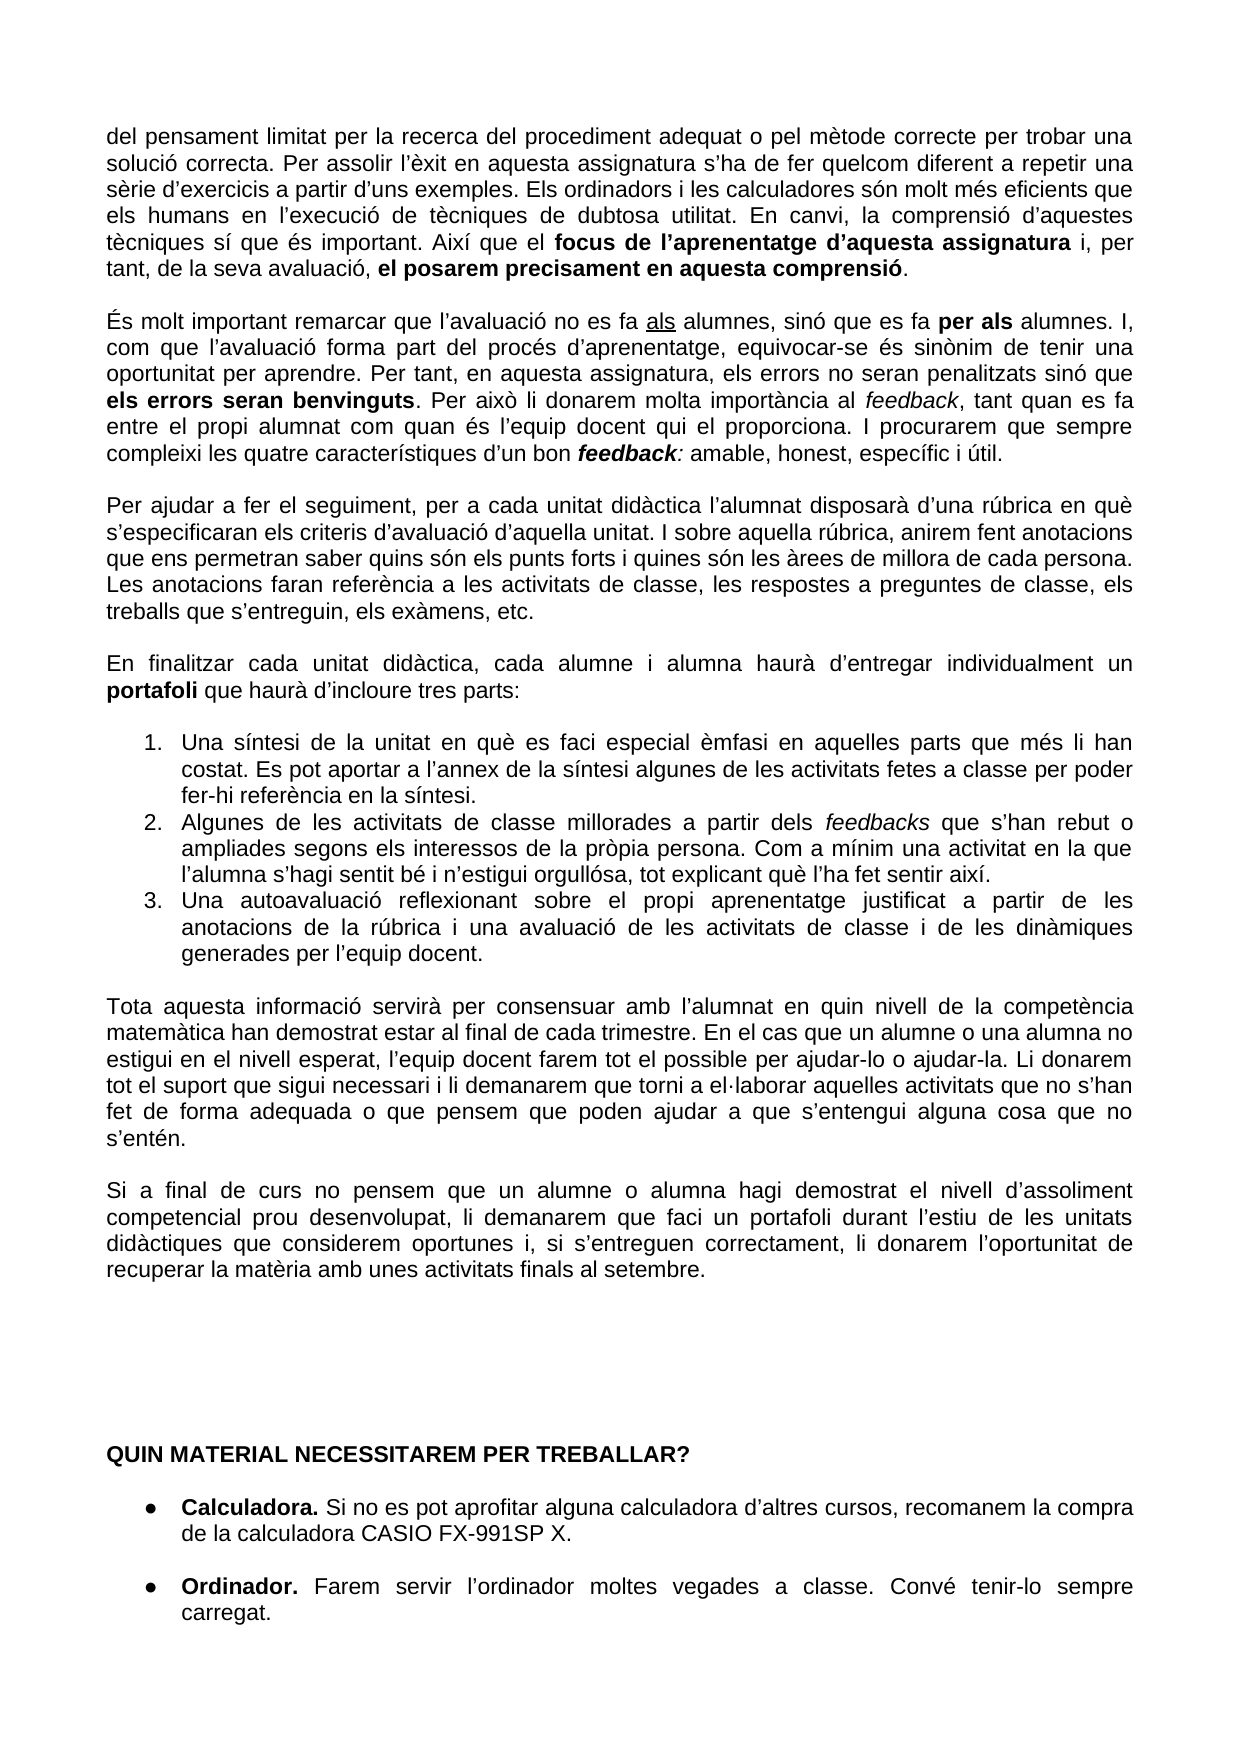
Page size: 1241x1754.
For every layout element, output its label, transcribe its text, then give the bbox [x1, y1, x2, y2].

text QUIN MATERIAL NECESSITAREM PER TREBALLAR? [106, 1441, 1134, 1467]
text Tota aquesta informació servirà per consensuar amb l’alumnat en quin nivell de la competència matemàtica han demostrat estar al final de cada trimestre. En el cas que un alumne o una alumna no estigui en el nivell esperat, l’equip docent farem tot el possible per ajudar-lo o ajudar-la. Li donarem tot el suport que sigui necessari i li demanarem que torni a el·laborar aquelles activitats que no s’han fet de forma adequada o que pensem que poden ajudar a que s’entengui alguna cosa que no s’entén. [106, 993, 1134, 1151]
text És molt important remarcar que l’avaluació no es fa als alumnes, sinó que es fa per als alumnes. I, com que l’avaluació forma part del procés d’aprenentatge, equivocar-se és sinònim de tenir una oportunitat per aprendre. Per tant, en aquesta assignatura, els errors no seran penalitzats sinó que els errors seran benvinguts. Per això li donarem molta importància al feedback, tant quan es fa entre el propi alumnat com quan és l’equip docent qui el proporciona. I procurarem que sempre compleixi les quatre característiques d’un bon feedback: amable, honest, específic i útil. [106, 308, 1134, 466]
text Si a final de curs no pensem que un alumne o alumna hagi demostrat el nivell d’assoliment competencial prou desenvolupat, li demanarem que faci un portafoli durant l’estiu de les unitats didàctiques que considerem oportunes i, si s’entreguen correctament, li donarem l’oportunitat de recuperar la matèria amb unes activitats finals al setembre. [106, 1177, 1134, 1283]
list Ordinador. Farem servir l’ordinador moltes vegades a classe. Convé tenir-lo sempre carregat. [144, 1573, 1134, 1625]
text En finalitzar cada unitat didàctica, cada alumne i alumna haurà d’entregar individualment un portafoli que haurà d’incloure tres parts: [106, 650, 1134, 703]
list Una autoavaluació reflexionant sobre el propi aprenentatge justificat a partir de les anotacions de la rúbrica i una avaluació de les activitats de classe i de les dinàmiques generades per l’equip docent. [144, 887, 1134, 967]
list Algunes de les activitats de classe millorades a partir dels feedbacks que s’han rebut o ampliades segons els interessos de la pròpia persona. Com a mínim una activitat en la que l’alumna s’hagi sentit bé i n’estigui orgullósa, tot explicant què l’ha fet sentir així. [144, 808, 1134, 887]
list Calculadora. Si no es pot aprofitar alguna calculadora d’altres cursos, recomanem la compra de la calculadora CASIO FX-991SP X. [144, 1494, 1134, 1546]
text Per ajudar a fer el seguiment, per a cada unitat didàctica l’alumnat disposarà d’una rúbrica en què s’especificaran els criteris d’avaluació d’aquella unitat. I sobre aquella rúbrica, anirem fent anotacions que ens permetran saber quins són els punts forts i quines són les àrees de millora de cada persona. Les anotacions faran referència a les activitats de classe, les respostes a preguntes de classe, els treballs que s’entreguin, els exàmens, etc. [106, 492, 1134, 624]
text del pensament limitat per la recerca del procediment adequat o pel mètode correcte per trobar una solució correcta. Per assolir l’èxit en aquesta assignatura s’ha de fer quelcom diferent a repetir una sèrie d’exercicis a partir d’uns exemples. Els ordinadors i les calculadores són molt més eficients que els humans en l’execució de tècniques de dubtosa utilitat. En canvi, la comprensió d’aquestes tècniques sí que és important. Així que el focus de l’aprenentatge d’aquesta assignatura i, per tant, de la seva avaluació, el posarem precisament en aquesta comprensió. [106, 123, 1134, 281]
list Una síntesi de la unitat en què es faci especial èmfasi en aquelles parts que més li han costat. Es pot aportar a l’annex de la síntesi algunes de les activitats fetes a classe per poder fer-hi referència en la síntesi. [144, 729, 1134, 808]
